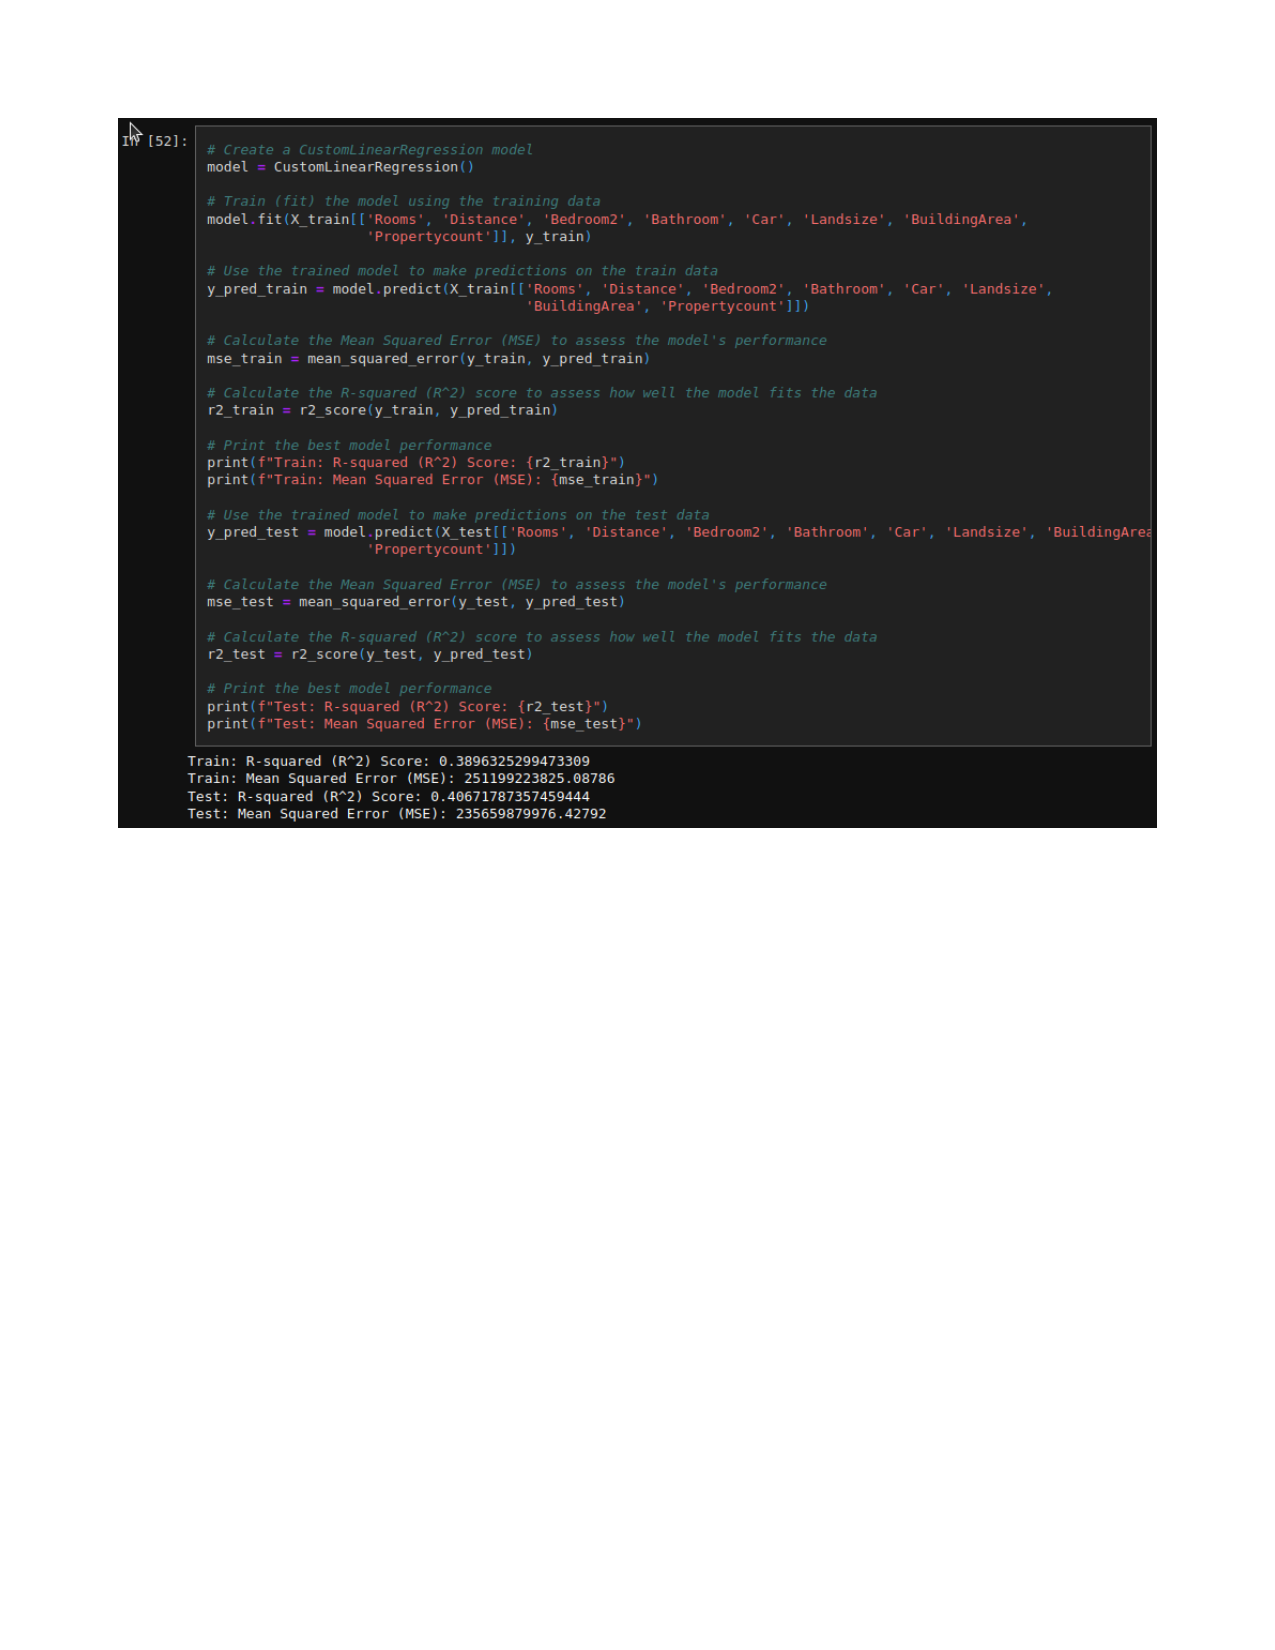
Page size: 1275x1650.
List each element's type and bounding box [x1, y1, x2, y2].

picture [118, 118, 1157, 828]
